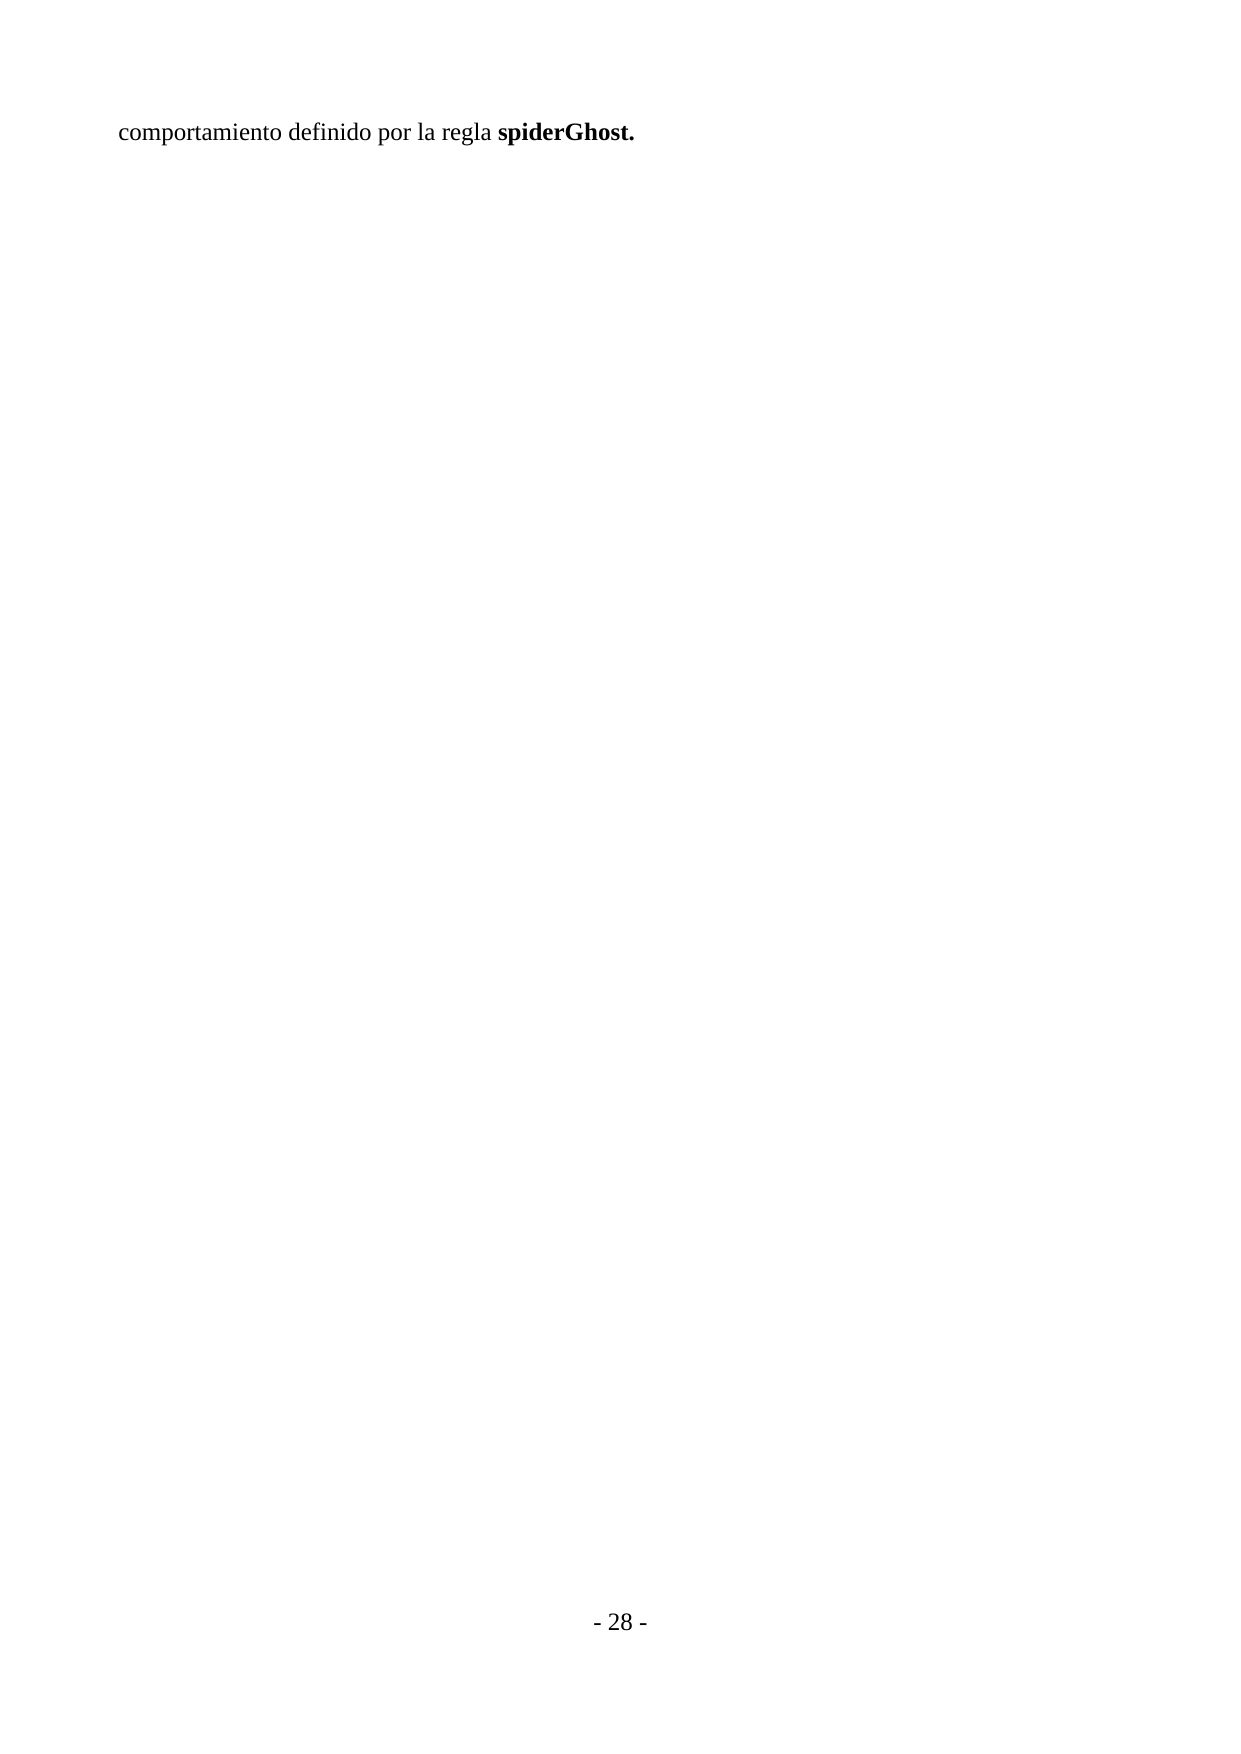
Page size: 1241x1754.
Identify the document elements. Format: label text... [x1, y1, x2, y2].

text comportamiento definido por la regla spiderGhost. [118, 118, 1122, 146]
